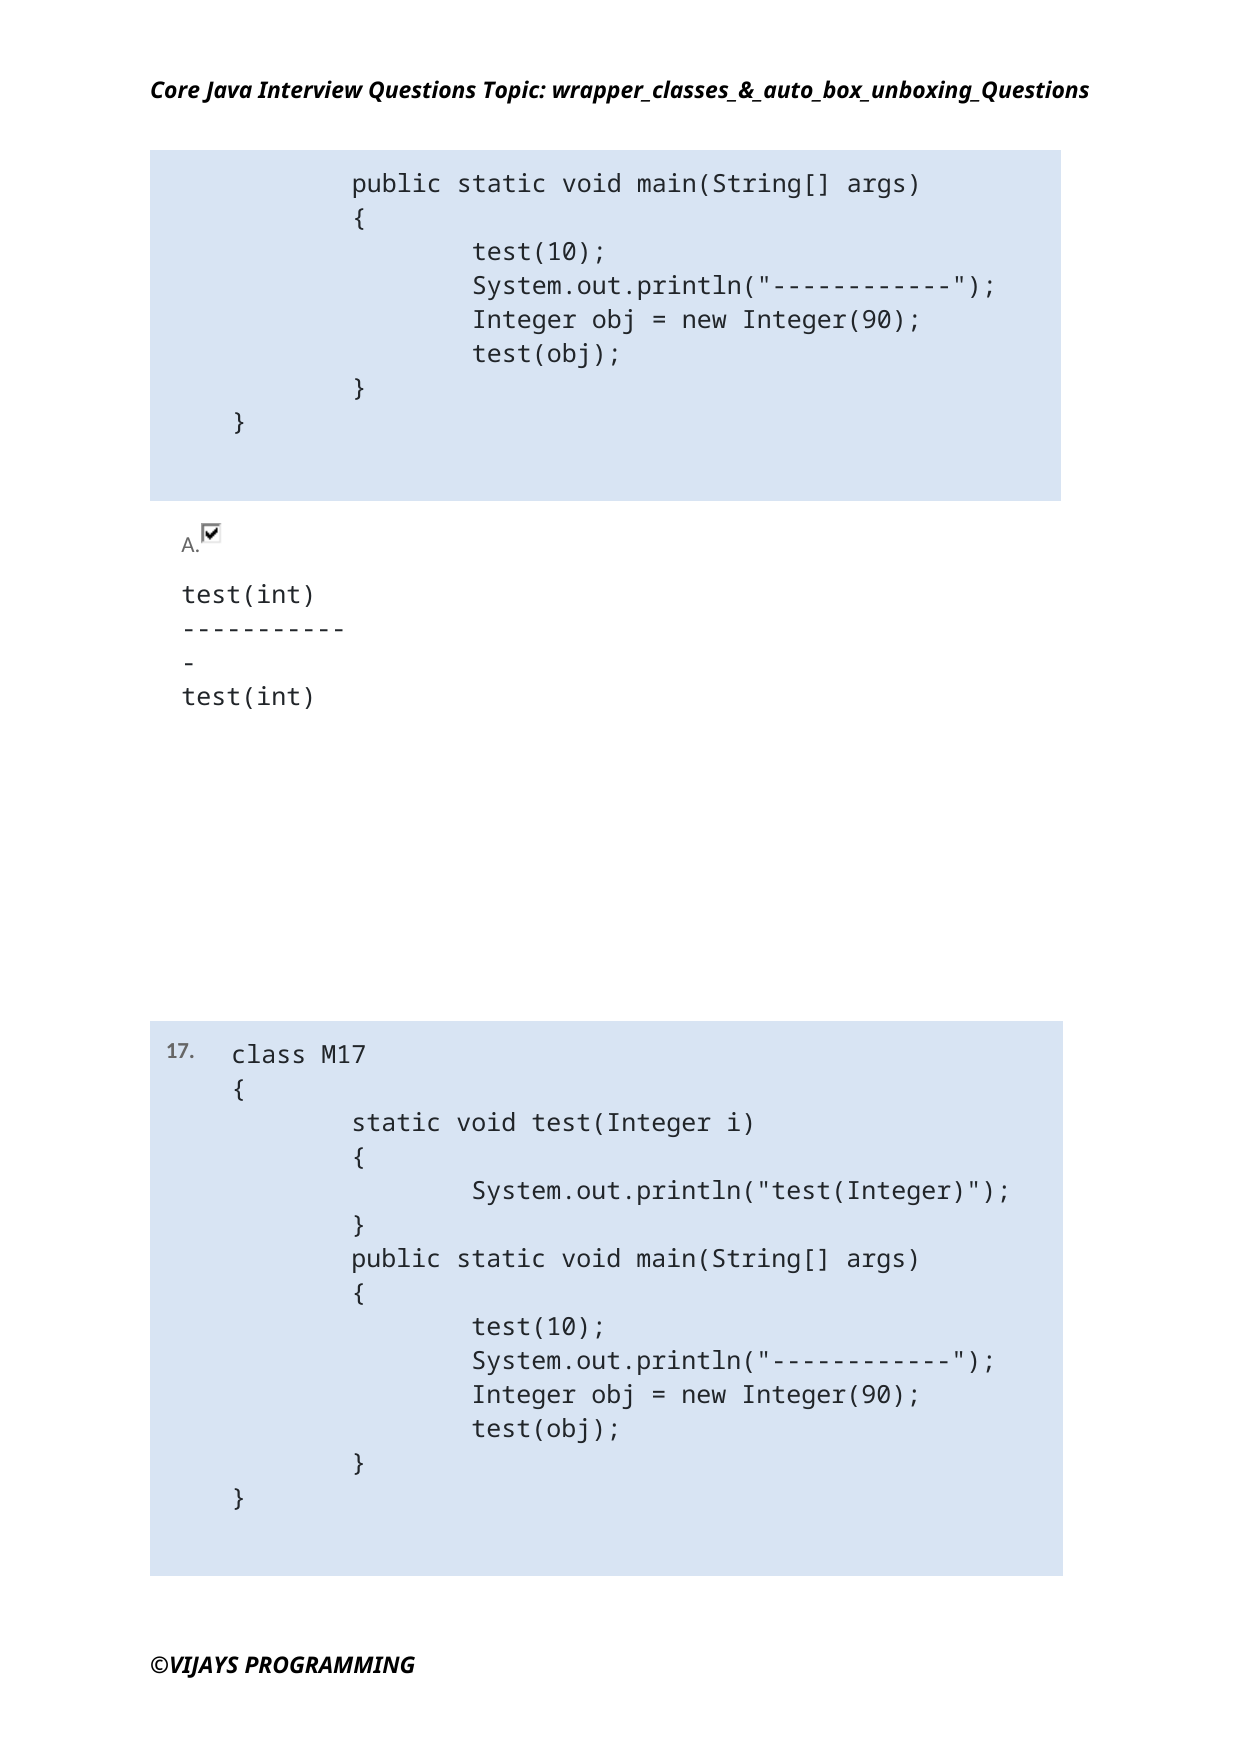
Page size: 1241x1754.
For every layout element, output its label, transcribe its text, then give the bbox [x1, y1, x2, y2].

table_cell [150, 150, 216, 501]
table_header [181, 903, 346, 971]
table_cell public static void main(String[] args) { test(10); System.out.println("------------"); Integer obj = new Integer(90); test(obj); } } [216, 150, 1061, 501]
table_header [181, 971, 250, 1005]
table_header [181, 815, 360, 903]
table_header A. test(int) ------------ test(int) [181, 516, 346, 815]
table_header 17. [150, 1021, 216, 1576]
table_cell [150, 501, 1090, 1021]
table_cell [1061, 150, 1090, 501]
table_header [1063, 1021, 1090, 1576]
table_header class M17 { static void test(Integer i) { System.out.println("test(Integer)"); } public static void main(String[] args) { test(10); System.out.println("------------"); Integer obj = new Integer(90); test(obj); } } [216, 1021, 1063, 1576]
